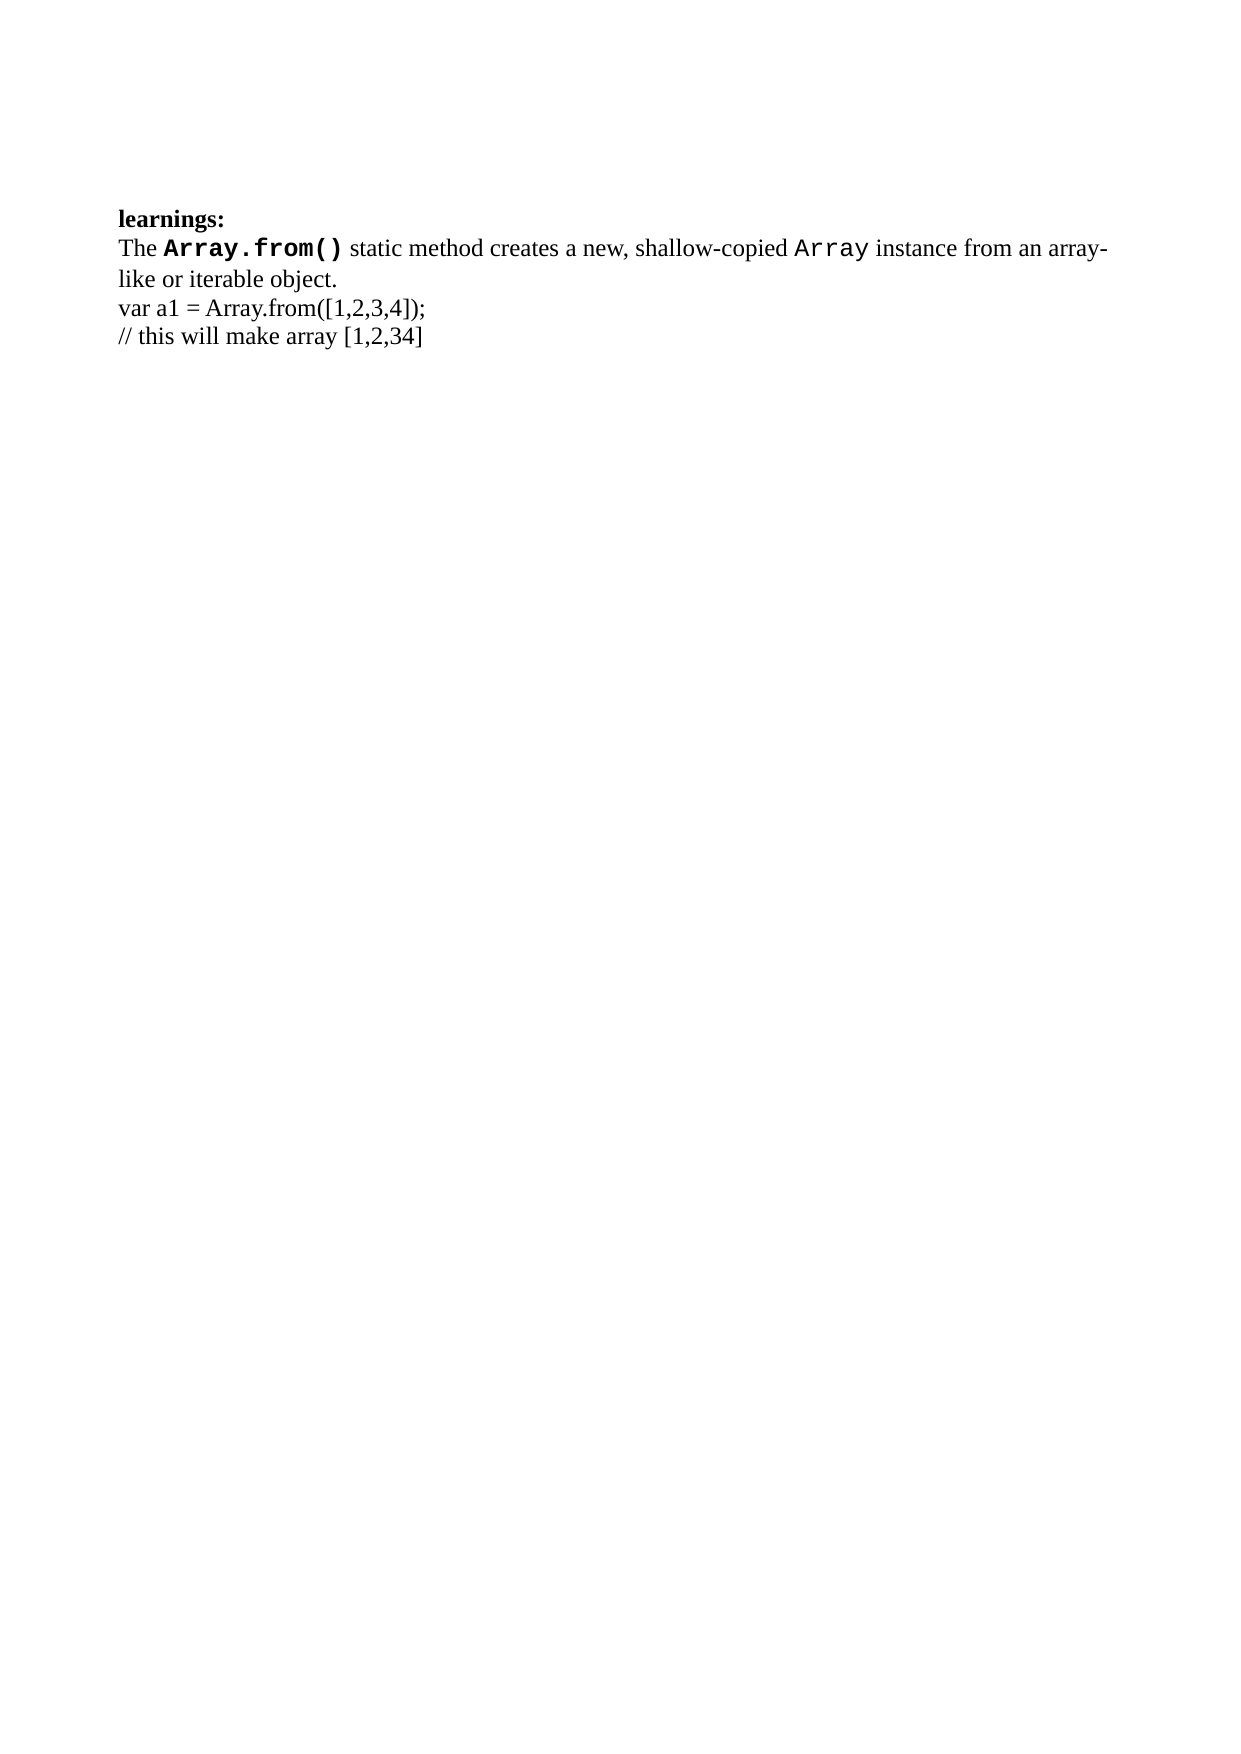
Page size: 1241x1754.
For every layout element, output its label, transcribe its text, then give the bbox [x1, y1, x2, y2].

text learnings: [118, 204, 1122, 233]
text The Array.from() static method creates a new, shallow-copied Array instance from an array-like or iterable object. [118, 233, 1122, 293]
text // this will make array [1,2,34] [118, 321, 1122, 350]
text var a1 = Array.from([1,2,3,4]); [118, 293, 1122, 321]
